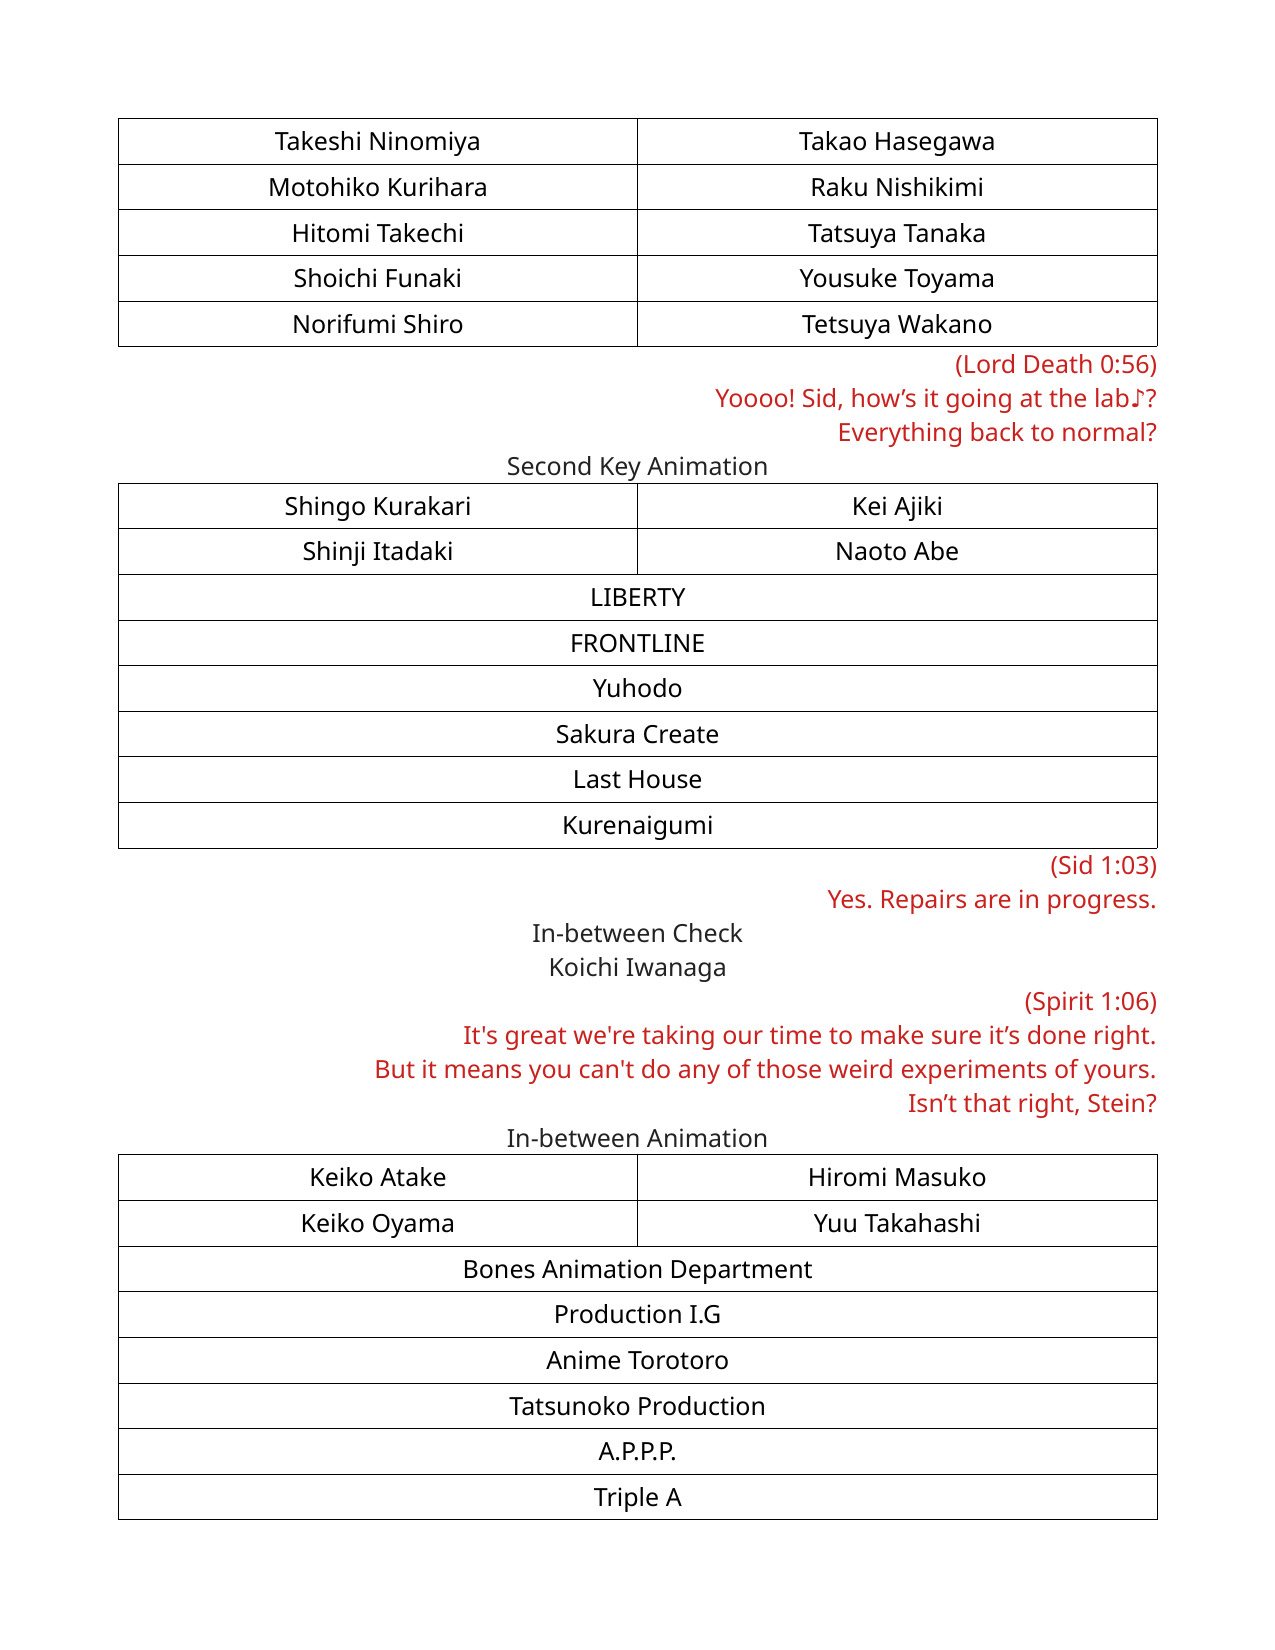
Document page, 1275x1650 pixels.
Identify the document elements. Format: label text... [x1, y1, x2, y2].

table_cell Anime Torotoro [119, 1338, 1157, 1382]
table_header Hiromi Masuko [638, 1155, 1157, 1200]
table_header Keiko Atake [119, 1155, 637, 1200]
table_cell Takeshi Ninomiya [119, 119, 637, 164]
text Koichi Iwanaga [118, 950, 1157, 984]
table_cell Norifumi Shiro [119, 302, 637, 346]
table_cell Tatsunoko Production [119, 1384, 1157, 1428]
table_cell LIBERTY [119, 575, 1157, 619]
table_cell Hitomi Takechi [119, 210, 637, 255]
table_cell Triple A [119, 1475, 1157, 1519]
text (Spirit 1:06) [118, 984, 1157, 1018]
table_cell Naoto Abe [638, 529, 1157, 574]
text In-between Check [118, 916, 1157, 950]
table_cell Yuhodo [119, 666, 1157, 711]
table_cell Sakura Create [119, 712, 1157, 756]
table_header Shingo Kurakari [119, 484, 637, 528]
text In-between Animation [118, 1120, 1157, 1154]
table_cell Tetsuya Wakano [638, 302, 1157, 346]
table_cell Bones Animation Department [119, 1247, 1157, 1291]
text But it means you can't do any of those weird experiments of yours. [118, 1052, 1157, 1086]
table_cell Yousuke Toyama [638, 256, 1157, 301]
table_cell Motohiko Kurihara [119, 165, 637, 209]
text Isn’t that right, Stein? [118, 1086, 1157, 1120]
text Everything back to normal? [118, 414, 1157, 448]
table_cell Shinji Itadaki [119, 529, 637, 574]
text Second Key Animation [118, 448, 1157, 483]
table_cell Yuu Takahashi [638, 1201, 1157, 1246]
text It's great we're taking our time to make sure it’s done right. [118, 1018, 1157, 1052]
table_cell Takao Hasegawa [638, 119, 1157, 164]
table_cell Raku Nishikimi [638, 165, 1157, 209]
text (Lord Death 0:56) [118, 347, 1157, 380]
text (Sid 1:03) [118, 849, 1157, 882]
table_cell Last House [119, 757, 1157, 802]
text Yoooo! Sid, how’s it going at the lab♪? [118, 380, 1157, 414]
table_cell Shoichi Funaki [119, 256, 637, 301]
table_cell Production I.G [119, 1292, 1157, 1337]
table_header Kei Ajiki [638, 484, 1157, 528]
table_cell A.P.P.P. [119, 1429, 1157, 1474]
table_cell FRONTLINE [119, 621, 1157, 665]
text Yes. Repairs are in progress. [118, 882, 1157, 916]
table_cell Tatsuya Tanaka [638, 210, 1157, 255]
table_cell Keiko Oyama [119, 1201, 637, 1246]
table_cell Kurenaigumi [119, 803, 1157, 848]
